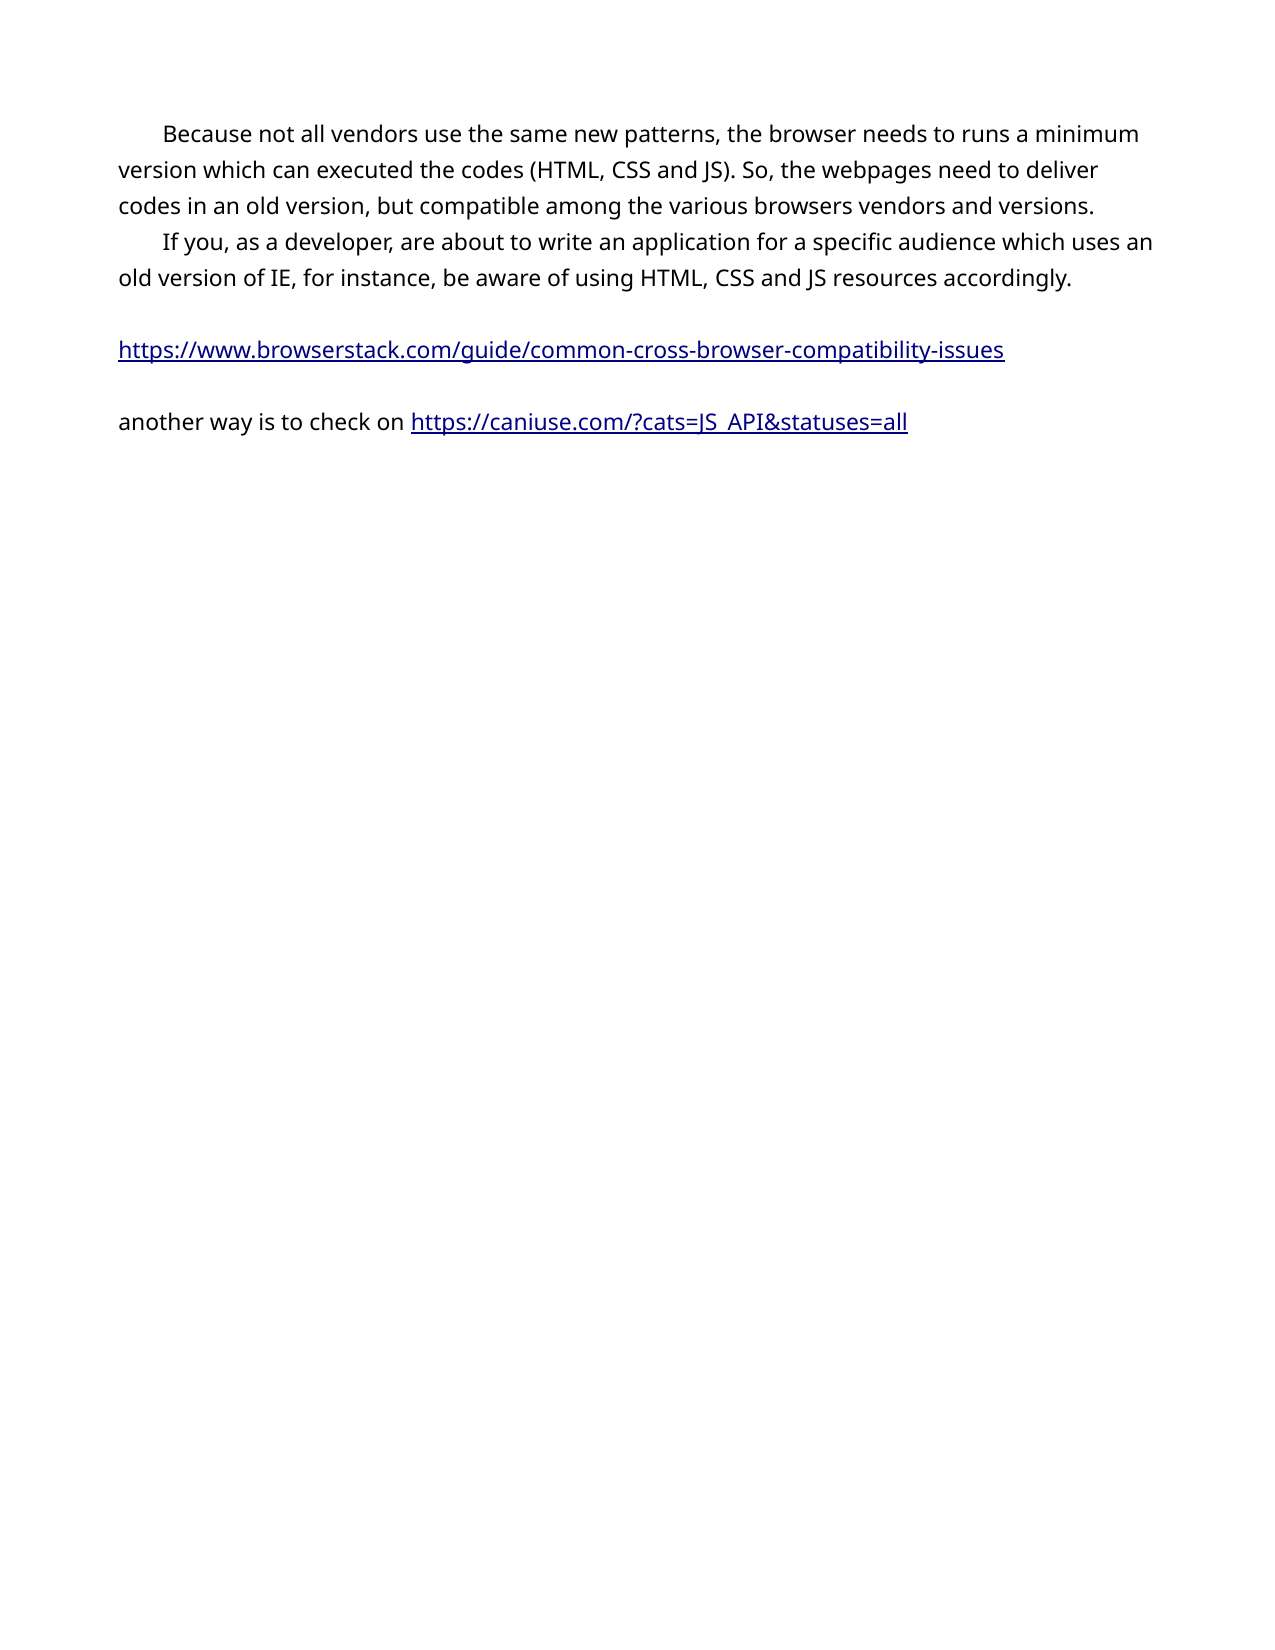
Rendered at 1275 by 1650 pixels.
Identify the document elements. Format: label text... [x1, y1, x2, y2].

text If you, as a developer, are about to write an application for a specific audience which uses an old version of IE, for instance, be aware of using HTML, CSS and JS resources accordingly. [118, 226, 1157, 293]
text Because not all vendors use the same new patterns, the browser needs to runs a minimum version which can executed the codes (HTML, CSS and JS). So, the webpages need to deliver codes in an old version, but compatible among the various browsers vendors and versions. [118, 118, 1157, 221]
text https://www.browserstack.com/guide/common-cross-browser-compatibility-issues [118, 334, 1157, 365]
text another way is to check on https://caniuse.com/?cats=JS_API&statuses=all [118, 406, 1157, 437]
